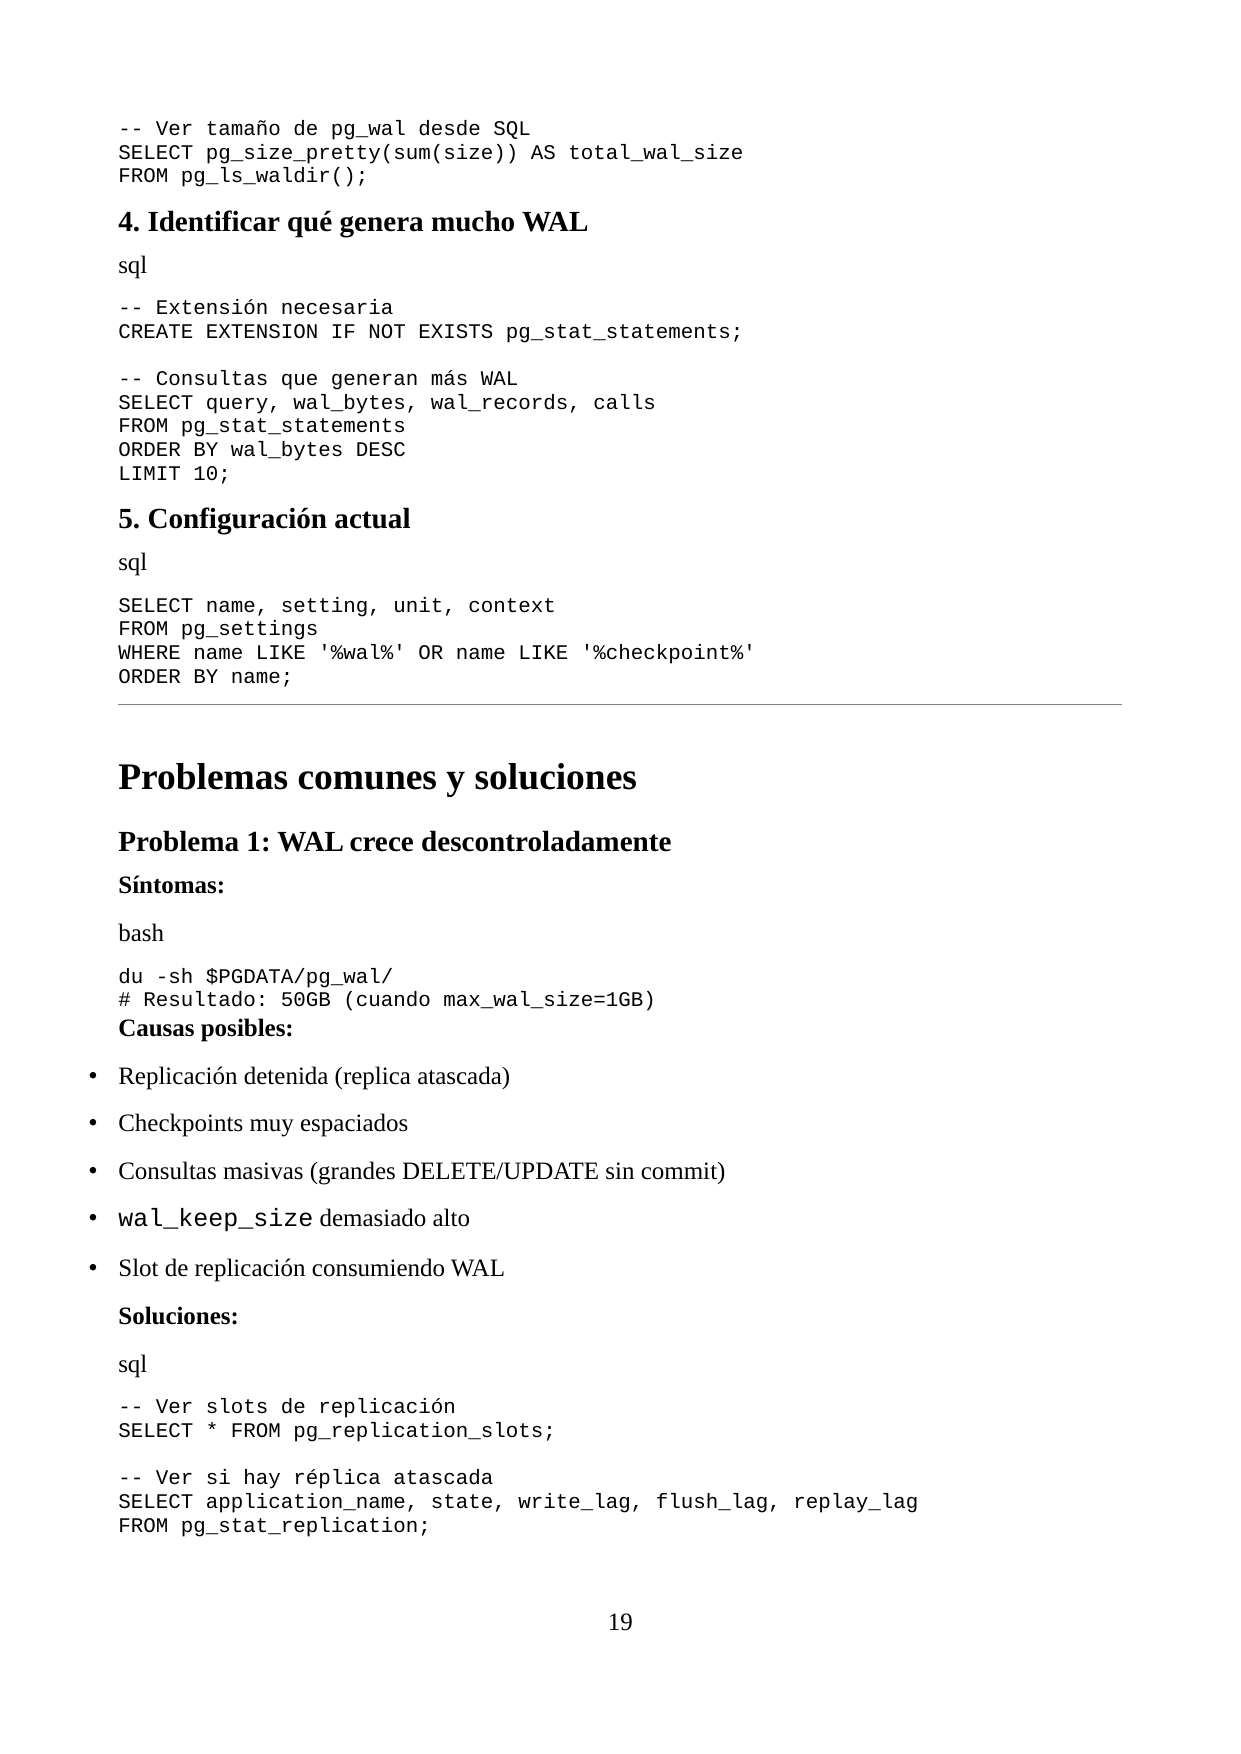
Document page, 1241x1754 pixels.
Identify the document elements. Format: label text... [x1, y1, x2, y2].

text sql [118, 547, 1122, 576]
text ORDER BY name; [118, 666, 1122, 689]
list Consultas masivas (grandes DELETE/UPDATE sin commit) [118, 1156, 1122, 1185]
subtitle 5. Configuración actual [118, 501, 1122, 534]
text -- Extensión necesaria [118, 297, 1122, 321]
list Checkpoints muy espaciados [118, 1108, 1122, 1137]
text SELECT pg_size_pretty(sum(size)) AS total_wal_size [118, 142, 1122, 165]
text FROM pg_ls_waldir(); [118, 165, 1122, 189]
text -- Ver tamaño de pg_wal desde SQL [118, 118, 1122, 142]
list Replicación detenida (replica atascada) [118, 1061, 1122, 1089]
text FROM pg_stat_replication; [118, 1514, 1122, 1538]
text ORDER BY wal_bytes DESC [118, 439, 1122, 463]
text LIMIT 10; [118, 463, 1122, 486]
text -- Ver slots de replicación [118, 1396, 1122, 1420]
text FROM pg_stat_statements [118, 416, 1122, 439]
text SELECT * FROM pg_replication_slots; [118, 1420, 1122, 1444]
subtitle 4. Identificar qué genera mucho WAL [118, 204, 1122, 237]
text -- Ver si hay réplica atascada [118, 1467, 1122, 1491]
text Síntomas: [118, 871, 1122, 899]
text Causas posibles: [118, 1013, 1122, 1042]
text -- Consultas que generan más WAL [118, 368, 1122, 392]
text WHERE name LIKE '%wal%' OR name LIKE '%checkpoint%' [118, 642, 1122, 666]
text SELECT name, setting, unit, context [118, 595, 1122, 618]
subtitle Problemas comunes y soluciones [118, 754, 1122, 797]
list Slot de replicación consumiendo WAL [118, 1253, 1122, 1282]
text # Resultado: 50GB (cuando max_wal_size=1GB) [118, 989, 1122, 1013]
text FROM pg_settings [118, 618, 1122, 642]
text sql [118, 250, 1122, 278]
text sql [118, 1349, 1122, 1377]
text CREATE EXTENSION IF NOT EXISTS pg_stat_statements; [118, 321, 1122, 344]
text Soluciones: [118, 1301, 1122, 1330]
text SELECT query, wal_bytes, wal_records, calls [118, 392, 1122, 416]
text du -sh $PGDATA/pg_wal/ [118, 966, 1122, 989]
text SELECT application_name, state, write_lag, flush_lag, replay_lag [118, 1491, 1122, 1514]
subtitle Problema 1: WAL crece descontroladamente [118, 824, 1122, 858]
text bash [118, 918, 1122, 947]
list wal_keep_size demasiado alto [118, 1203, 1122, 1234]
